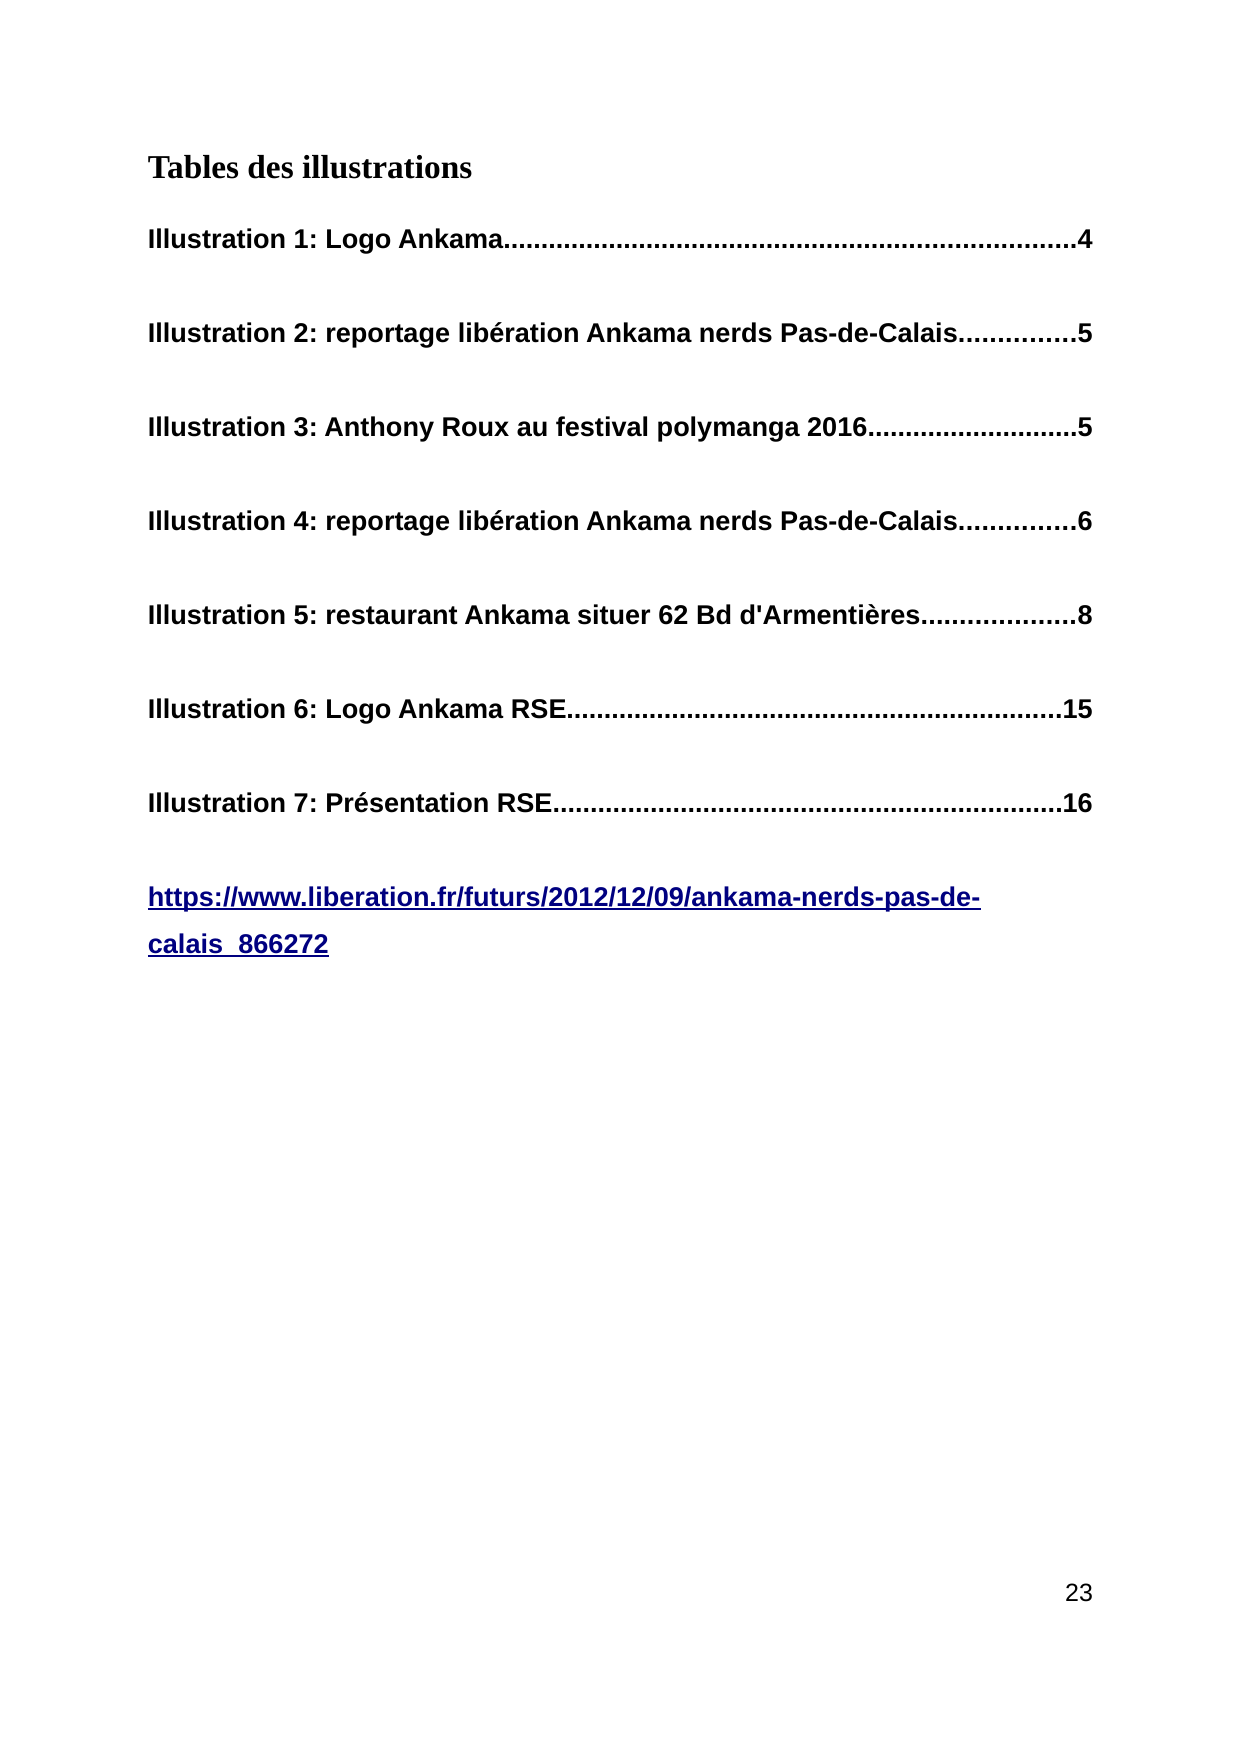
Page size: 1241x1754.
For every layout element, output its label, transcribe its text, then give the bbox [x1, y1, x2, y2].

text https://www.liberation.fr/futurs/2012/12/09/ankama-nerds-pas-de-calais_866272 [148, 881, 1093, 959]
text Illustration 3: Anthony Roux au festival polymanga 2016 5 [148, 411, 1093, 442]
text Illustration 2: reportage libération Ankama nerds Pas-de-Calais 5 [148, 317, 1093, 348]
subtitle Tables des illustrations [148, 148, 1093, 186]
text Illustration 4: reportage libération Ankama nerds Pas-de-Calais 6 [148, 505, 1093, 536]
text Illustration 5: restaurant Ankama situer 62 Bd d'Armentières 8 [148, 599, 1093, 630]
text Illustration 1: Logo Ankama 4 [148, 223, 1093, 254]
text Illustration 6: Logo Ankama RSE 15 [148, 693, 1093, 724]
text Illustration 7: Présentation RSE 16 [148, 787, 1093, 818]
